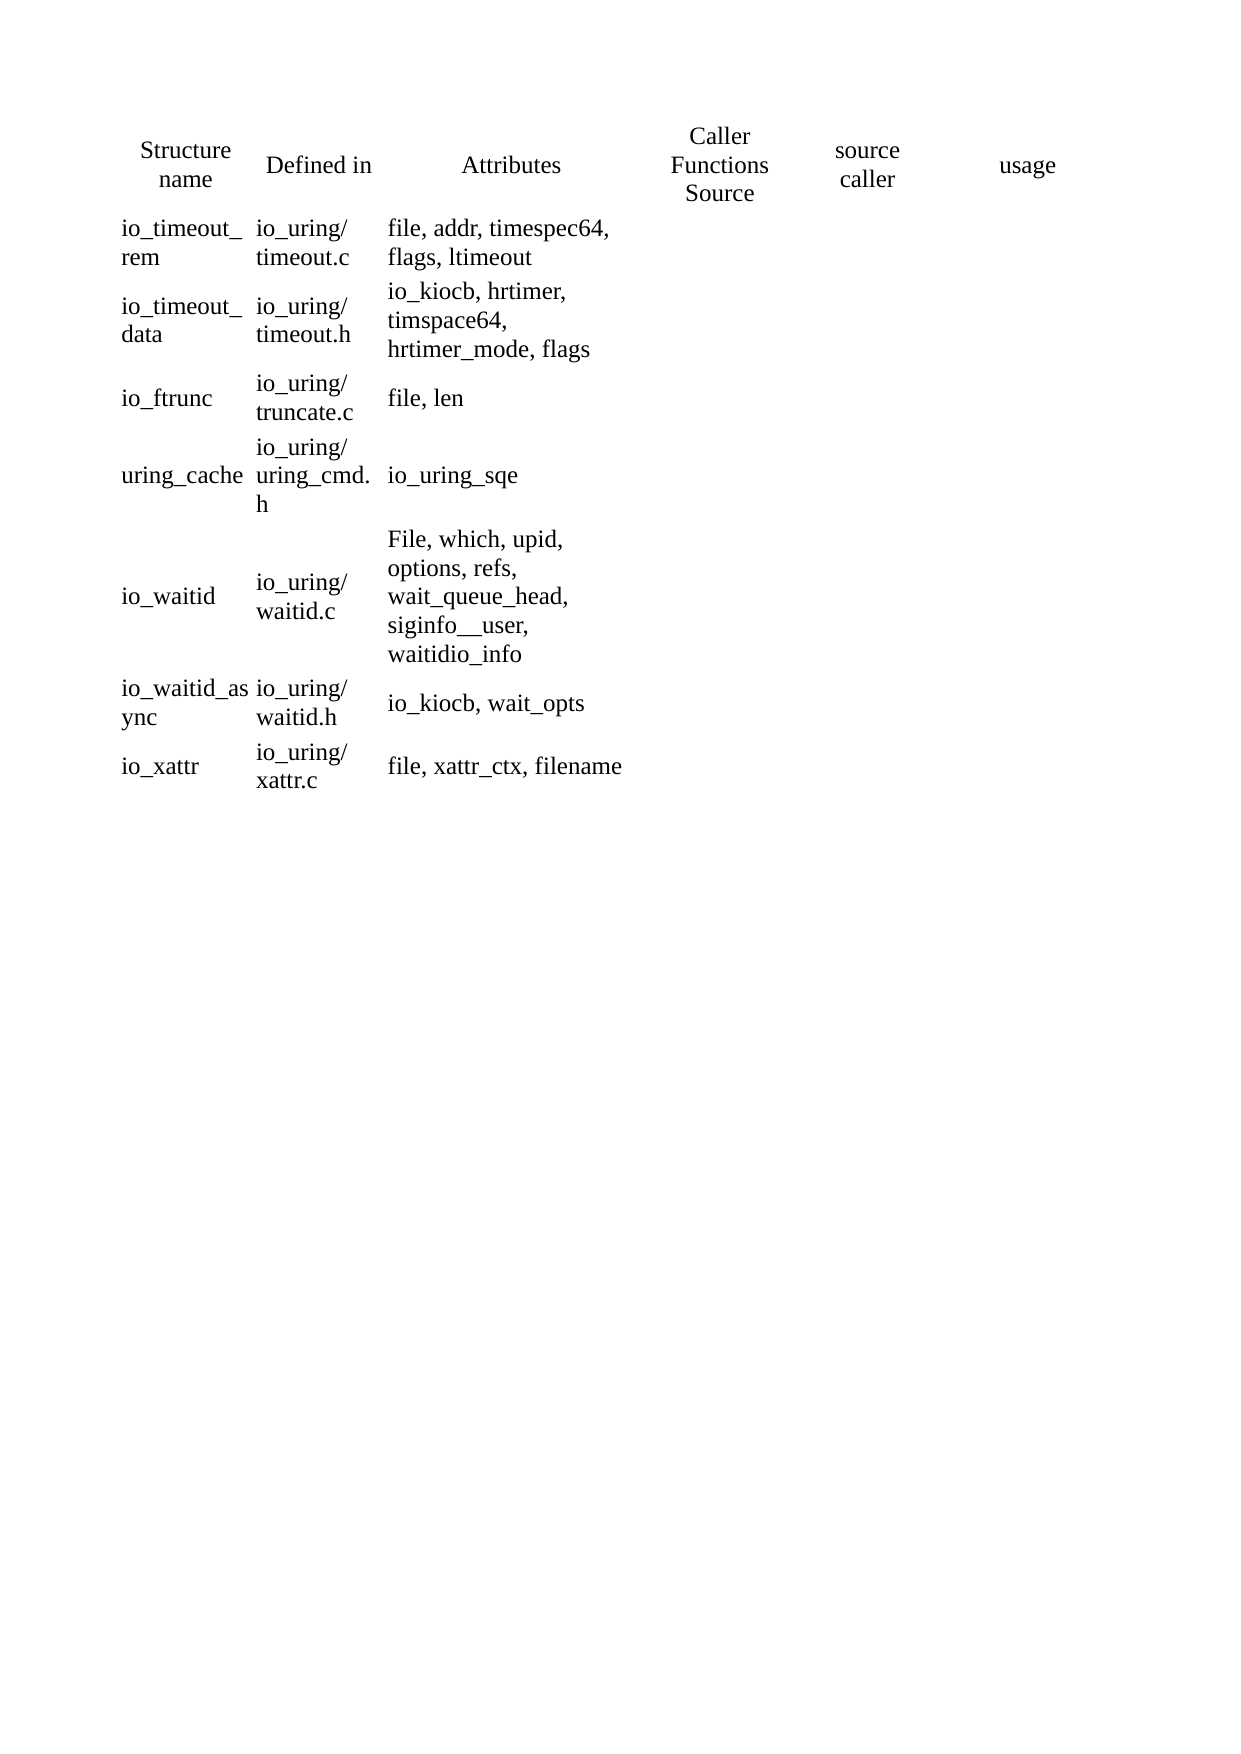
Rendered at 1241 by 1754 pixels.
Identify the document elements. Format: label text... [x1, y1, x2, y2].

table_cell [385, 797, 638, 832]
table_cell [638, 274, 801, 366]
table_cell [801, 521, 933, 671]
table_cell [118, 901, 253, 936]
table_cell io_uring/timeout.h [253, 274, 384, 366]
table_cell [118, 797, 253, 832]
table_cell [638, 671, 801, 734]
table_cell [801, 832, 933, 866]
table_cell [933, 866, 1122, 901]
table_cell [933, 797, 1122, 832]
table_cell [385, 866, 638, 901]
table_cell io_timeout_data [118, 274, 253, 366]
table_cell [385, 832, 638, 866]
table_cell [638, 797, 801, 832]
table_header source caller [801, 118, 933, 210]
table_cell [801, 274, 933, 366]
table_cell file, xattr_ctx, filename [385, 734, 638, 797]
table_cell [253, 797, 384, 832]
table_cell [801, 210, 933, 273]
table_cell [801, 671, 933, 734]
table_cell [638, 832, 801, 866]
table_cell io_waitid [118, 521, 253, 671]
table_cell io_xattr [118, 734, 253, 797]
table_cell [118, 832, 253, 866]
table_header Attributes [385, 118, 638, 210]
table_cell [933, 429, 1122, 521]
table_cell [933, 366, 1122, 429]
table_cell [638, 734, 801, 797]
table_cell uring_cache [118, 429, 253, 521]
table_cell [933, 521, 1122, 671]
table_cell [933, 734, 1122, 797]
table_cell [638, 521, 801, 671]
table_cell [801, 797, 933, 832]
table_cell io_uring/xattr.c [253, 734, 384, 797]
table_cell file, len [385, 366, 638, 429]
table_cell [253, 832, 384, 866]
table_cell [933, 671, 1122, 734]
table_cell [801, 429, 933, 521]
table_cell [638, 901, 801, 936]
table_cell [638, 429, 801, 521]
table_cell [118, 866, 253, 901]
table_header Caller Functions Source [638, 118, 801, 210]
table_cell [638, 210, 801, 273]
table_cell File, which, upid, options, refs, wait_queue_head, siginfo__user, waitidio_info [385, 521, 638, 671]
table_cell [638, 366, 801, 429]
table_cell file, addr, timespec64, flags, ltimeout [385, 210, 638, 273]
table_cell io_timeout_rem [118, 210, 253, 273]
table_cell [801, 901, 933, 936]
table_header Structure name [118, 118, 253, 210]
table_cell io_uring_sqe [385, 429, 638, 521]
table_cell io_uring/waitid.h [253, 671, 384, 734]
table_cell [933, 832, 1122, 866]
table_cell [801, 366, 933, 429]
table_cell io_waitid_async [118, 671, 253, 734]
table_cell [801, 866, 933, 901]
table_cell io_uring/uring_cmd.h [253, 429, 384, 521]
table_cell [253, 866, 384, 901]
table_cell io_uring/waitid.c [253, 521, 384, 671]
table_cell [933, 210, 1122, 273]
table_header Defined in [253, 118, 384, 210]
table_cell io_kiocb, hrtimer, timspace64, hrtimer_mode, flags [385, 274, 638, 366]
table_cell [933, 274, 1122, 366]
table_cell [801, 734, 933, 797]
table_cell [385, 901, 638, 936]
table_cell io_uring/timeout.c [253, 210, 384, 273]
table_cell io_uring/truncate.c [253, 366, 384, 429]
table_header usage [933, 118, 1122, 210]
table_cell [253, 901, 384, 936]
table_cell io_kiocb, wait_opts [385, 671, 638, 734]
table_cell [933, 901, 1122, 936]
table_cell [638, 866, 801, 901]
table_cell io_ftrunc [118, 366, 253, 429]
